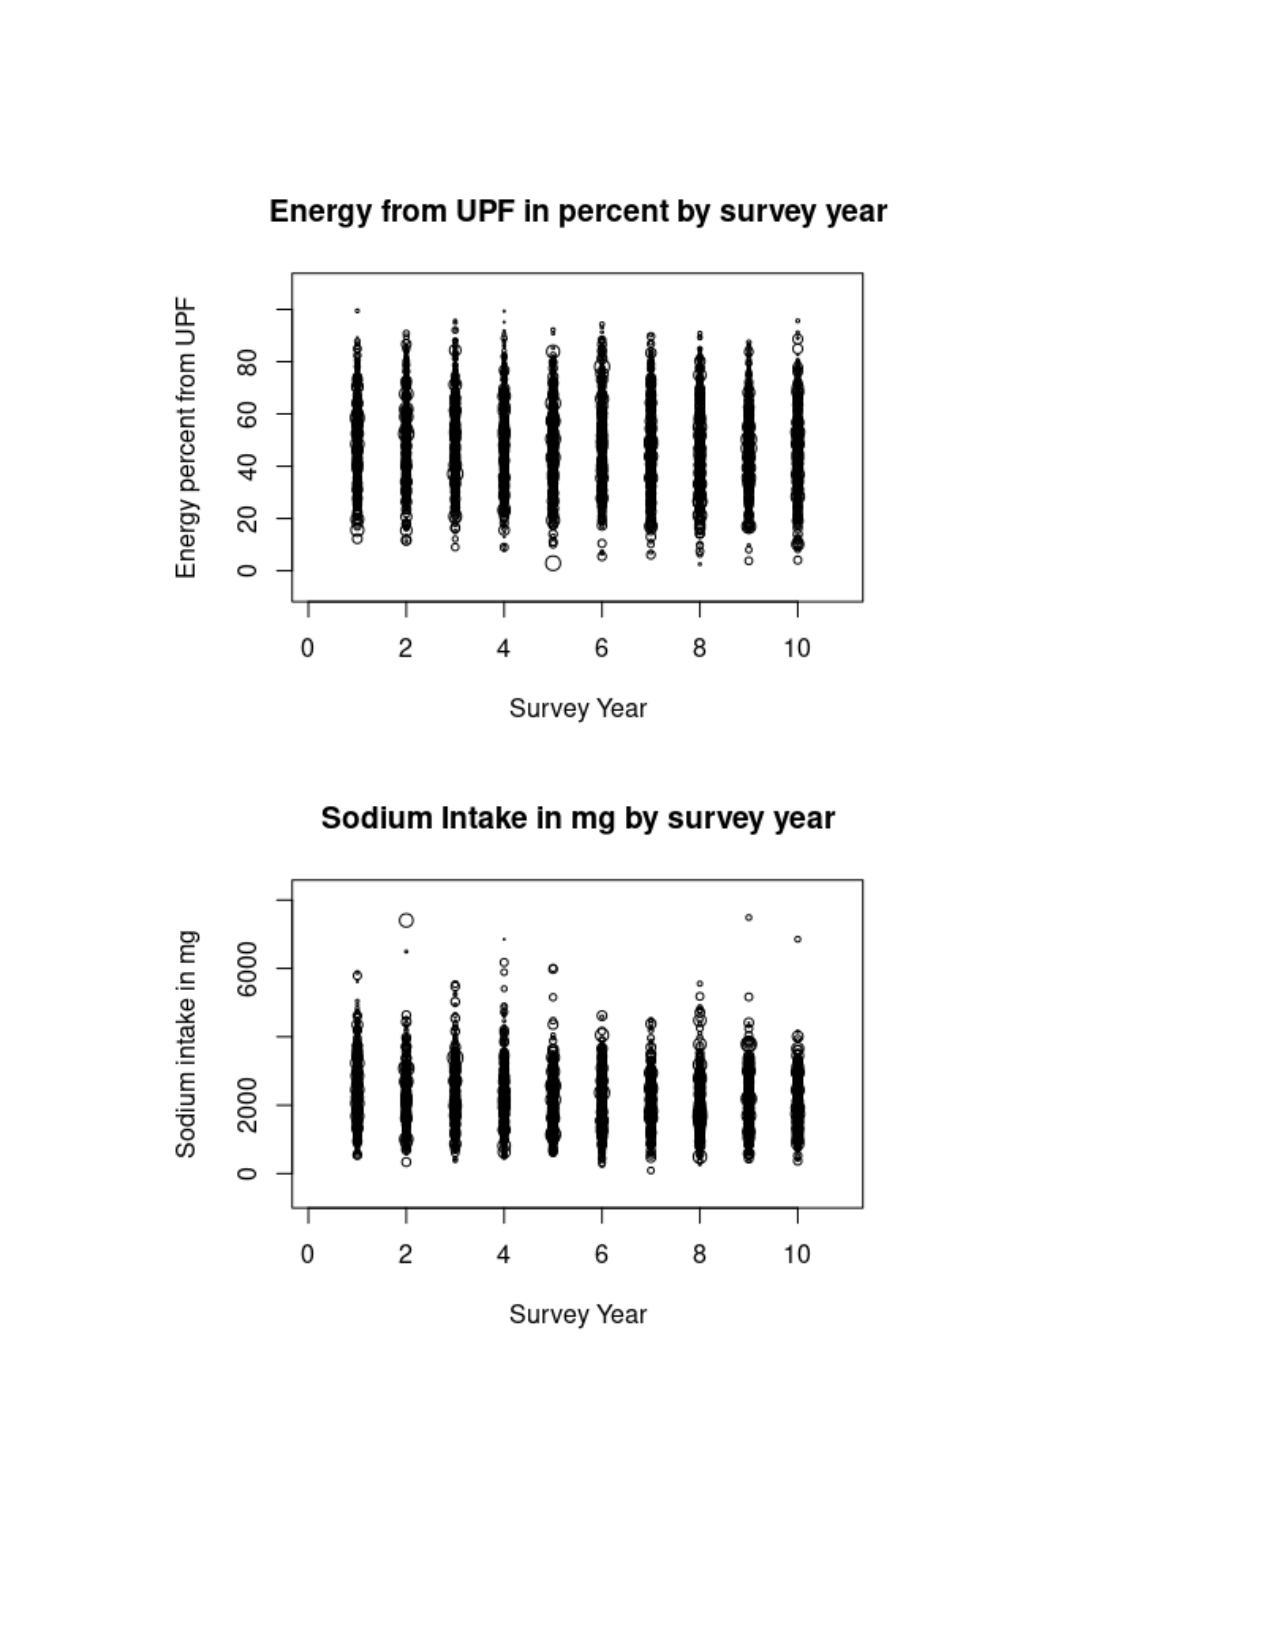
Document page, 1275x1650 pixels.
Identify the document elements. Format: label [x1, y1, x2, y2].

picture [168, 150, 927, 1363]
